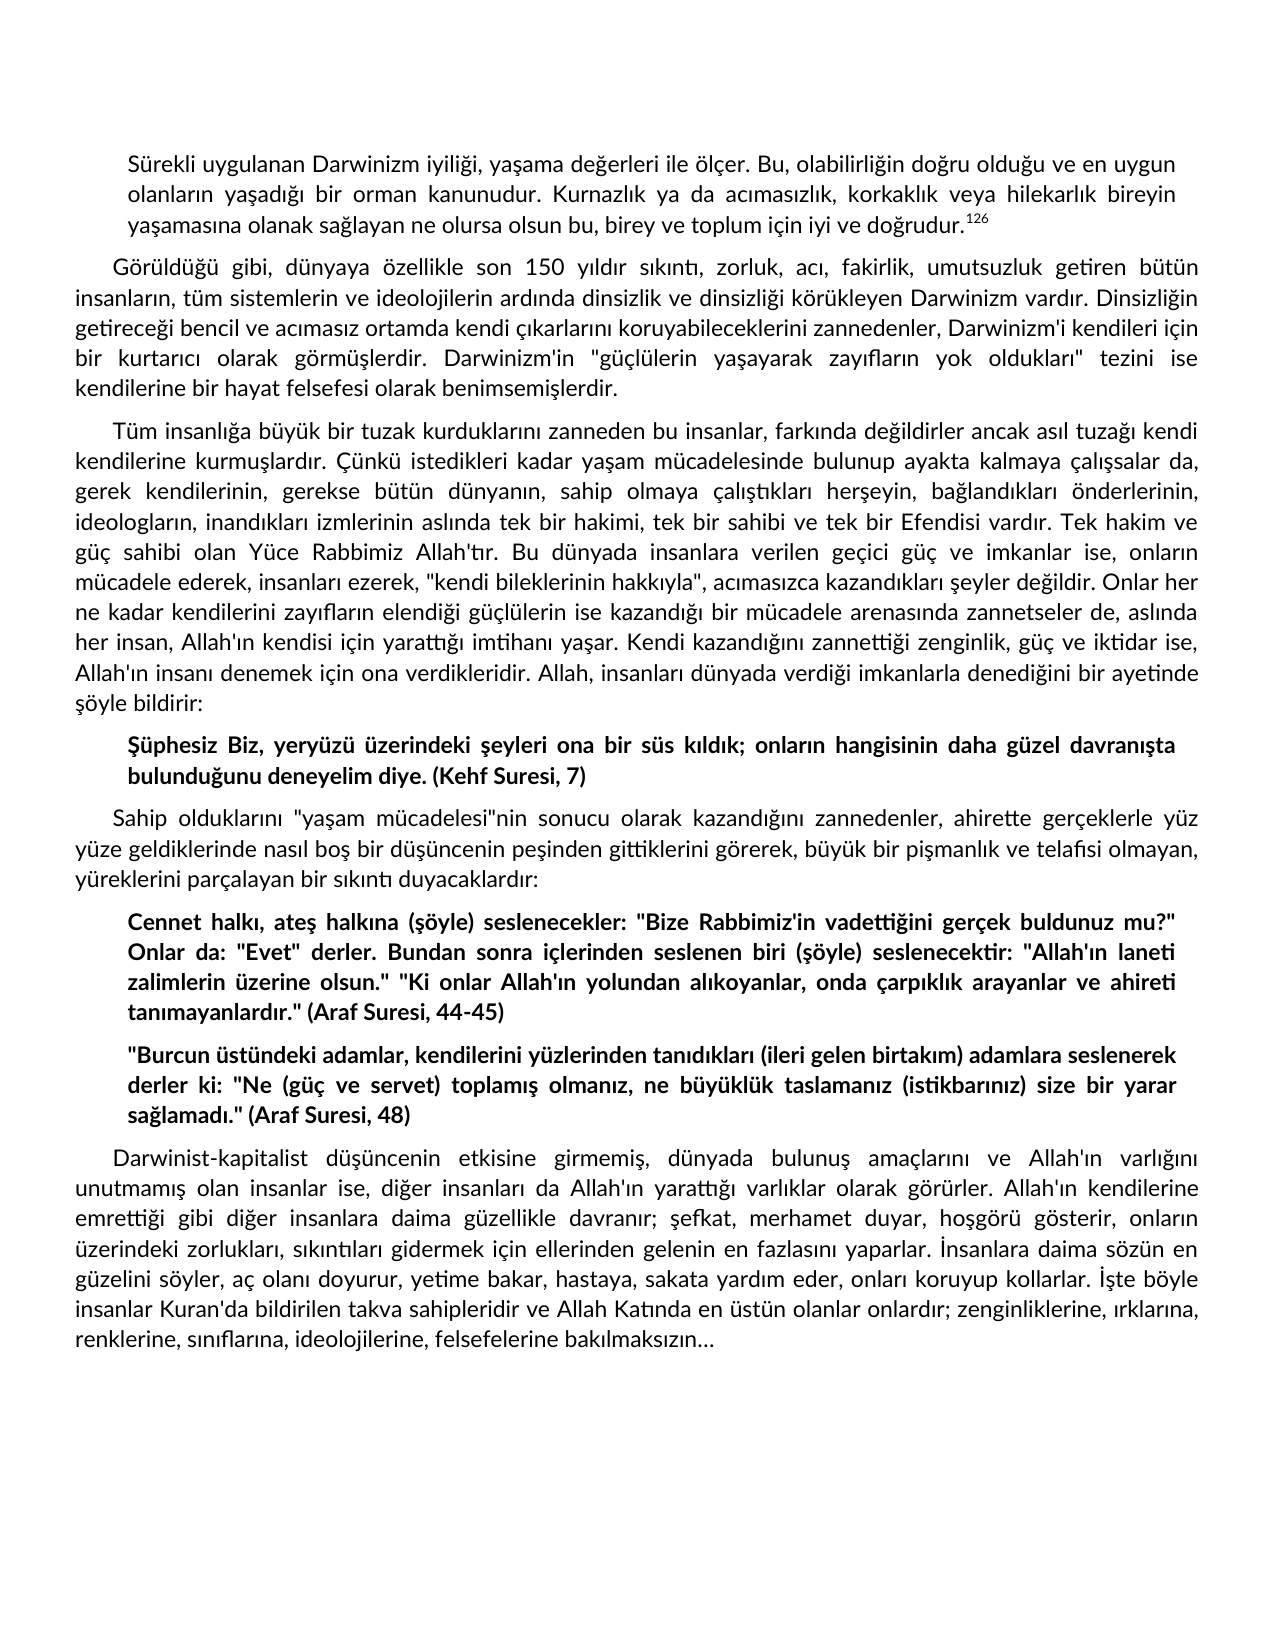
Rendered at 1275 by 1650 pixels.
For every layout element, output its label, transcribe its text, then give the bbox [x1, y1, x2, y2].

text Cennet halkı, ateş halkına (şöyle) seslenecekler: "Bize Rabbimiz'in vadettiğini gerçek buldunuz mu?" Onlar da: "Evet" derler. Bundan sonra içlerinden seslenen biri (şöyle) seslenecektir: "Allah'ın laneti zalimlerin üzerine olsun." "Ki onlar Allah'ın yolundan alıkoyanlar, onda çarpıklık arayanlar ve ahireti tanımayanlardır." (Araf Suresi, 44-45) [127, 907, 1177, 1025]
text "Burcun üstündeki adamlar, kendilerini yüzlerinden tanıdıkları (ileri gelen birtakım) adamlara seslenerek derler ki: "Ne (güç ve servet) toplamış olmanız, ne büyüklük taslamanız (istikbarınız) size bir yarar sağlamadı." (Araf Suresi, 48) [127, 1041, 1177, 1128]
text Sahip olduklarını "yaşam mücadelesi"nin sonucu olarak kazandığını zannedenler, ahirette gerçeklerle yüz yüze geldiklerinde nasıl boş bir düşüncenin peşinden gittiklerini görerek, büyük bir pişmanlık ve telafisi olmayan, yüreklerini parçalayan bir sıkıntı duyacaklardır: [75, 804, 1200, 892]
text Sürekli uygulanan Darwinizm iyiliği, yaşama değerleri ile ölçer. Bu, olabilirliğin doğru olduğu ve en uygun olanların yaşadığı bir orman kanunudur. Kurnazlık ya da acımasızlık, korkaklık veya hilekarlık bireyin yaşamasına olanak sağlayan ne olursa olsun bu, birey ve toplum için iyi ve doğrudur.126 [127, 150, 1177, 238]
text Şüphesiz Biz, yeryüzü üzerindeki şeyleri ona bir süs kıldık; onların hangisinin daha güzel davranışta bulunduğunu deneyelim diye. (Kehf Suresi, 7) [127, 731, 1177, 789]
text Tüm insanlığa büyük bir tuzak kurduklarını zanneden bu insanlar, farkında değildirler ancak asıl tuzağı kendi kendilerine kurmuşlardır. Çünkü istedikleri kadar yaşam mücadelesinde bulunup ayakta kalmaya çalışsalar da, gerek kendilerinin, gerekse bütün dünyanın, sahip olmaya çalıştıkları herşeyin, bağlandıkları önderlerinin, ideologların, inandıkları izmlerinin aslında tek bir hakimi, tek bir sahibi ve tek bir Efendisi vardır. Tek hakim ve güç sahibi olan Yüce Rabbimiz Allah'tır. Bu dünyada insanlara verilen geçici güç ve imkanlar ise, onların mücadele ederek, insanları ezerek, "kendi bileklerinin hakkıyla", acımasızca kazandıkları şeyler değildir. Onlar her ne kadar kendilerini zayıfların elendiği güçlülerin ise kazandığı bir mücadele arenasında zannetseler de, aslında her insan, Allah'ın kendisi için yarattığı imtihanı yaşar. Kendi kazandığını zannettiği zenginlik, güç ve iktidar ise, Allah'ın insanı denemek için ona verdikleridir. Allah, insanları dünyada verdiği imkanlarla denediğini bir ayetinde şöyle bildirir: [75, 417, 1200, 716]
text Darwinist-kapitalist düşüncenin etkisine girmemiş, dünyada bulunuş amaçlarını ve Allah'ın varlığını unutmamış olan insanlar ise, diğer insanları da Allah'ın yarattığı varlıklar olarak görürler. Allah'ın kendilerine emrettiği gibi diğer insanlara daima güzellikle davranır; şefkat, merhamet duyar, hoşgörü gösterir, onların üzerindeki zorlukları, sıkıntıları gidermek için ellerinden gelenin en fazlasını yaparlar. İnsanlara daima sözün en güzelini söyler, aç olanı doyurur, yetime bakar, hastaya, sakata yardım eder, onları koruyup kollarlar. İşte böyle insanlar Kuran'da bildirilen takva sahipleridir ve Allah Katında en üstün olanlar onlardır; zenginliklerine, ırklarına, renklerine, sınıflarına, ideolojilerine, felsefelerine bakılmaksızın… [75, 1144, 1200, 1352]
text Görüldüğü gibi, dünyaya özellikle son 150 yıldır sıkıntı, zorluk, acı, fakirlik, umutsuzluk getiren bütün insanların, tüm sistemlerin ve ideolojilerin ardında dinsizlik ve dinsizliği körükleyen Darwinizm vardır. Dinsizliğin getireceği bencil ve acımasız ortamda kendi çıkarlarını koruyabileceklerini zannedenler, Darwinizm'i kendileri için bir kurtarıcı olarak görmüşlerdir. Darwinizm'in "güçlülerin yaşayarak zayıfların yok oldukları" tezini ise kendilerine bir hayat felsefesi olarak benimsemişlerdir. [75, 253, 1200, 401]
